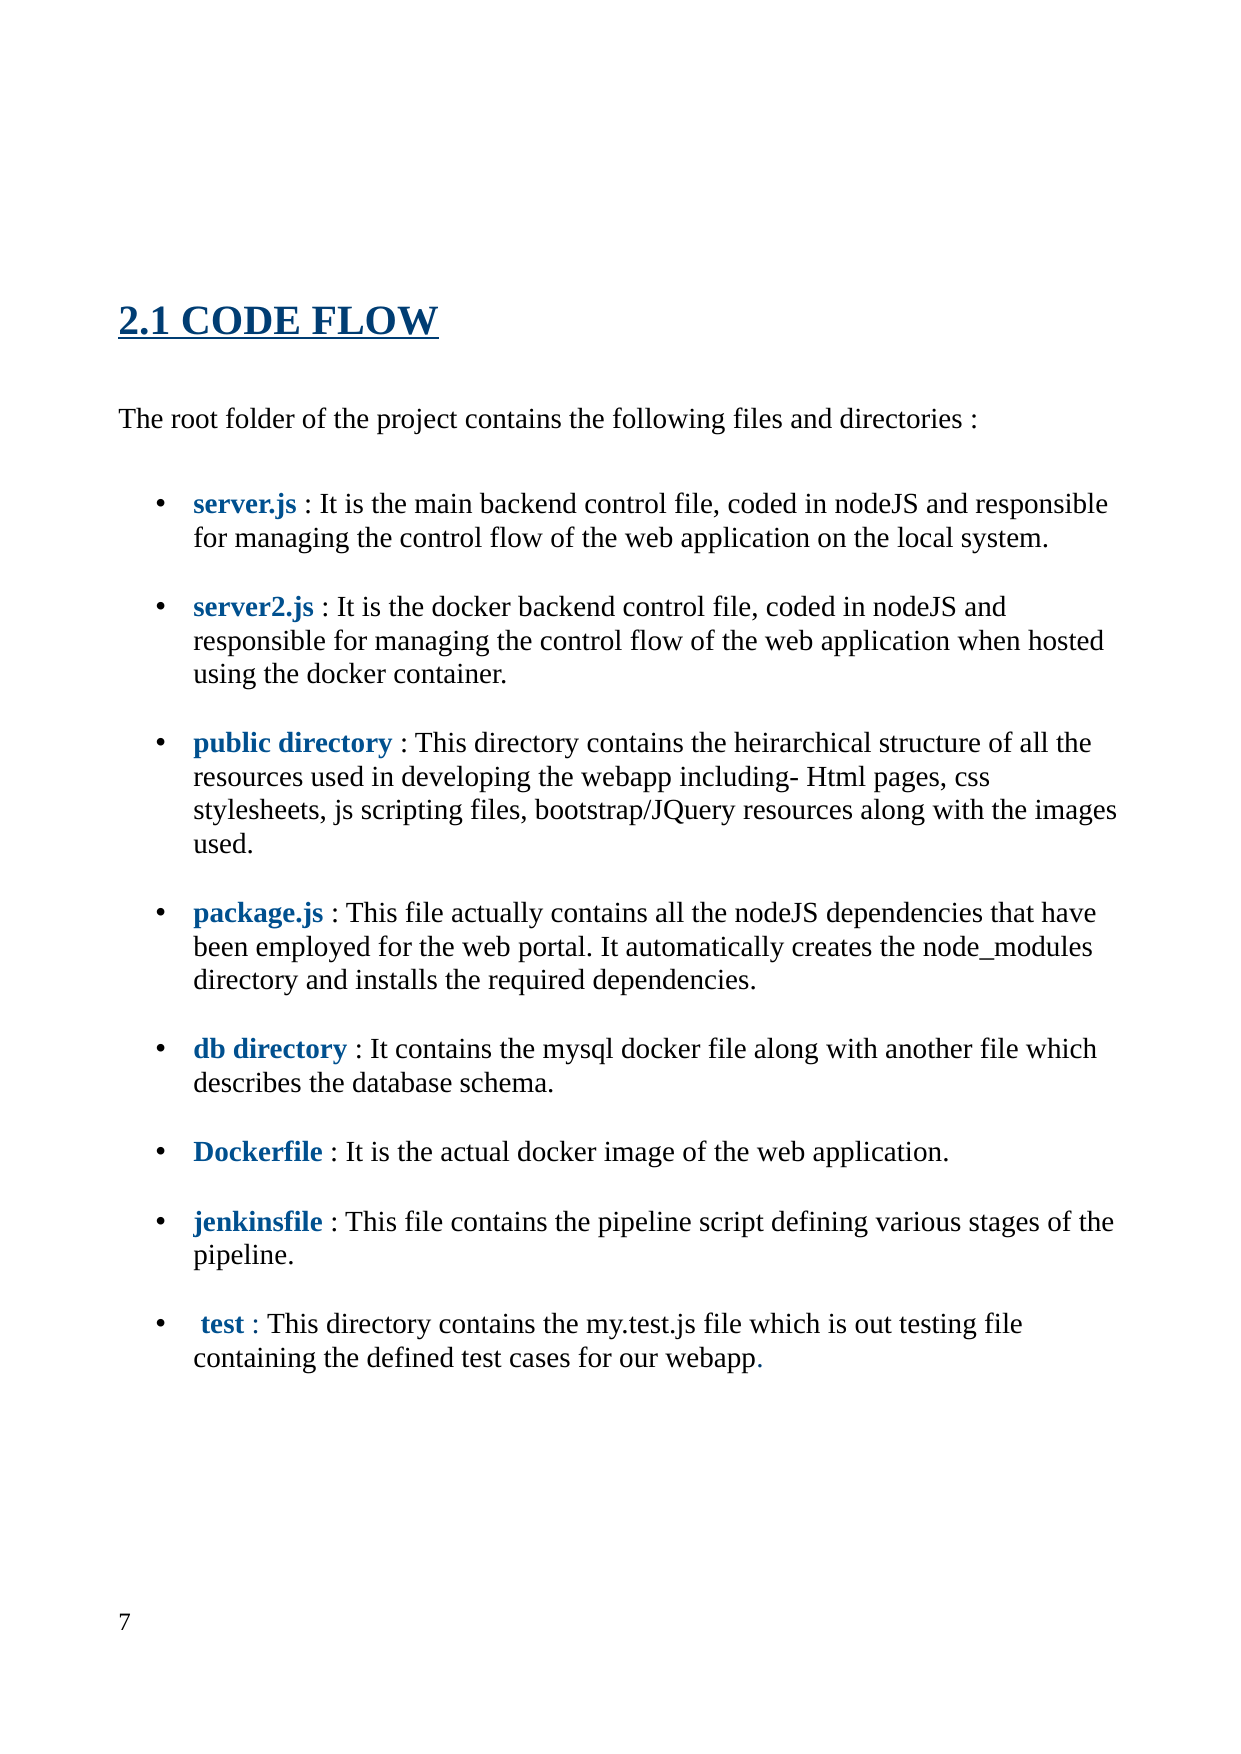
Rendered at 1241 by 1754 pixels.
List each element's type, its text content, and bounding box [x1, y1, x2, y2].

text The root folder of the project contains the following files and directories : [118, 401, 1122, 435]
list package.js : This file actually contains all the nodeJS dependencies that have been employed for the web portal. It automatically creates the node_modules directory and installs the required dependencies. [156, 895, 1122, 996]
list server2.js : It is the docker backend control file, coded in nodeJS and responsible for managing the control flow of the web application when hosted using the docker container. [156, 589, 1122, 690]
list public directory : This directory contains the heirarchical structure of all the resources used in developing the webapp including- Html pages, css stylesheets, js scripting files, bootstrap/JQuery resources along with the images used. [156, 725, 1122, 859]
list Dockerfile : It is the actual docker image of the web application. [156, 1134, 1122, 1168]
list test : This directory contains the my.test.js file which is out testing file containing the defined test cases for our webapp. [156, 1306, 1122, 1374]
text 2.1 CODE FLOW [118, 296, 1122, 344]
list jenkinsfile : This file contains the pipeline script defining various stages of the pipeline. [156, 1204, 1122, 1271]
list db directory : It contains the mysql docker file along with another file which describes the database schema. [156, 1032, 1122, 1099]
list server.js : It is the main backend control file, coded in nodeJS and responsible for managing the control flow of the web application on the local system. [156, 486, 1122, 553]
